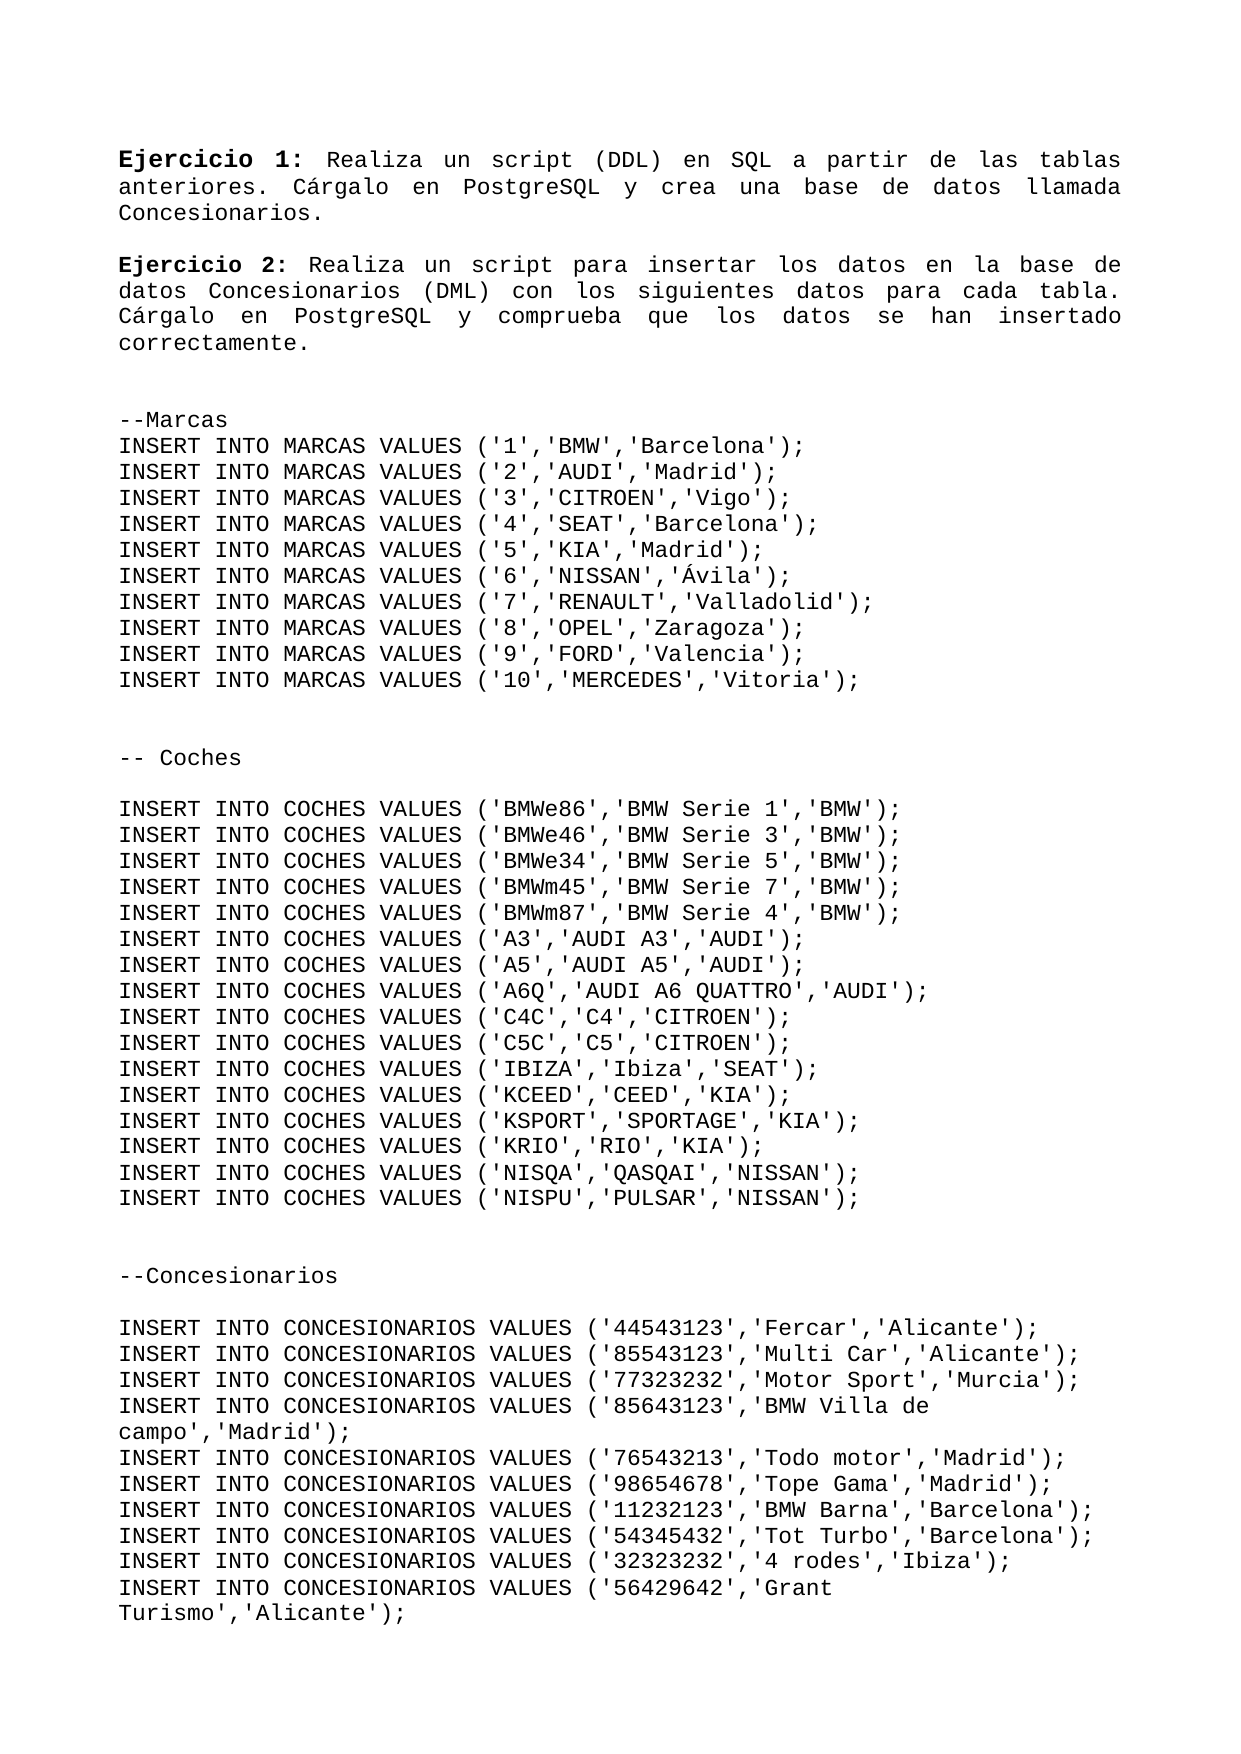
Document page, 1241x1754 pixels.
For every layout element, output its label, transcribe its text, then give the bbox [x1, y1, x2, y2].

text INSERT INTO COCHES VALUES ('A6Q','AUDI A6 QUATTRO','AUDI'); [118, 979, 1122, 1005]
text INSERT INTO MARCAS VALUES ('4','SEAT','Barcelona'); [118, 512, 1122, 538]
text INSERT INTO MARCAS VALUES ('8','OPEL','Zaragoza'); [118, 616, 1122, 642]
text INSERT INTO MARCAS VALUES ('10','MERCEDES','Vitoria'); [118, 668, 1122, 694]
text INSERT INTO MARCAS VALUES ('2','AUDI','Madrid'); [118, 461, 1122, 486]
text INSERT INTO MARCAS VALUES ('1','BMW','Barcelona'); [118, 434, 1122, 461]
text INSERT INTO MARCAS VALUES ('5','KIA','Madrid'); [118, 538, 1122, 564]
text INSERT INTO COCHES VALUES ('BMWm87','BMW Serie 4','BMW'); [118, 901, 1122, 927]
text -- Coches [118, 746, 1122, 772]
text INSERT INTO COCHES VALUES ('IBIZA','Ibiza','SEAT'); [118, 1057, 1122, 1083]
text INSERT INTO CONCESIONARIOS VALUES ('11232123','BMW Barna','Barcelona'); [118, 1498, 1122, 1524]
text INSERT INTO COCHES VALUES ('KCEED','CEED','KIA'); [118, 1083, 1122, 1109]
text INSERT INTO CONCESIONARIOS VALUES ('76543213','Todo motor','Madrid'); [118, 1446, 1122, 1472]
text INSERT INTO COCHES VALUES ('C5C','C5','CITROEN'); [118, 1031, 1122, 1057]
text INSERT INTO CONCESIONARIOS VALUES ('85543123','Multi Car','Alicante'); [118, 1342, 1122, 1368]
text INSERT INTO CONCESIONARIOS VALUES ('32323232','4 rodes','Ibiza'); [118, 1550, 1122, 1576]
text INSERT INTO COCHES VALUES ('BMWm45','BMW Serie 7','BMW'); [118, 876, 1122, 901]
text INSERT INTO CONCESIONARIOS VALUES ('77323232','Motor Sport','Murcia'); [118, 1368, 1122, 1394]
text INSERT INTO CONCESIONARIOS VALUES ('85643123','BMW Villa de campo','Madrid'); [118, 1394, 1122, 1446]
text INSERT INTO CONCESIONARIOS VALUES ('44543123','Fercar','Alicante'); [118, 1316, 1122, 1342]
text INSERT INTO MARCAS VALUES ('9','FORD','Valencia'); [118, 642, 1122, 668]
text INSERT INTO MARCAS VALUES ('3','CITROEN','Vigo'); [118, 486, 1122, 512]
text Ejercicio 1: Realiza un script (DDL) en SQL a partir de las tablas anteriores. Cárgalo en PostgreSQL y crea una base de datos llamada Concesionarios. [118, 147, 1122, 227]
text INSERT INTO COCHES VALUES ('BMWe46','BMW Serie 3','BMW'); [118, 824, 1122, 849]
text INSERT INTO COCHES VALUES ('BMWe34','BMW Serie 5','BMW'); [118, 849, 1122, 876]
text INSERT INTO COCHES VALUES ('NISPU','PULSAR','NISSAN'); [118, 1187, 1122, 1213]
text INSERT INTO COCHES VALUES ('KSPORT','SPORTAGE','KIA'); [118, 1109, 1122, 1135]
text INSERT INTO CONCESIONARIOS VALUES ('56429642','Grant Turismo','Alicante'); [118, 1576, 1122, 1628]
text INSERT INTO CONCESIONARIOS VALUES ('54345432','Tot Turbo','Barcelona'); [118, 1524, 1122, 1550]
text INSERT INTO MARCAS VALUES ('7','RENAULT','Valladolid'); [118, 590, 1122, 616]
text INSERT INTO CONCESIONARIOS VALUES ('98654678','Tope Gama','Madrid'); [118, 1472, 1122, 1498]
text INSERT INTO MARCAS VALUES ('6','NISSAN','Ávila'); [118, 564, 1122, 590]
text INSERT INTO COCHES VALUES ('A5','AUDI A5','AUDI'); [118, 953, 1122, 979]
text --Concesionarios [118, 1264, 1122, 1291]
text INSERT INTO COCHES VALUES ('NISQA','QASQAI','NISSAN'); [118, 1161, 1122, 1187]
text --Marcas [118, 409, 1122, 434]
text Ejercicio 2: Realiza un script para insertar los datos en la base de datos Concesionarios (DML) con los siguientes datos para cada tabla. Cárgalo en PostgreSQL y comprueba que los datos se han insertado correctamente. [118, 253, 1122, 357]
text INSERT INTO COCHES VALUES ('C4C','C4','CITROEN'); [118, 1005, 1122, 1031]
text INSERT INTO COCHES VALUES ('BMWe86','BMW Serie 1','BMW'); [118, 798, 1122, 824]
text INSERT INTO COCHES VALUES ('A3','AUDI A3','AUDI'); [118, 927, 1122, 953]
text INSERT INTO COCHES VALUES ('KRIO','RIO','KIA'); [118, 1135, 1122, 1161]
